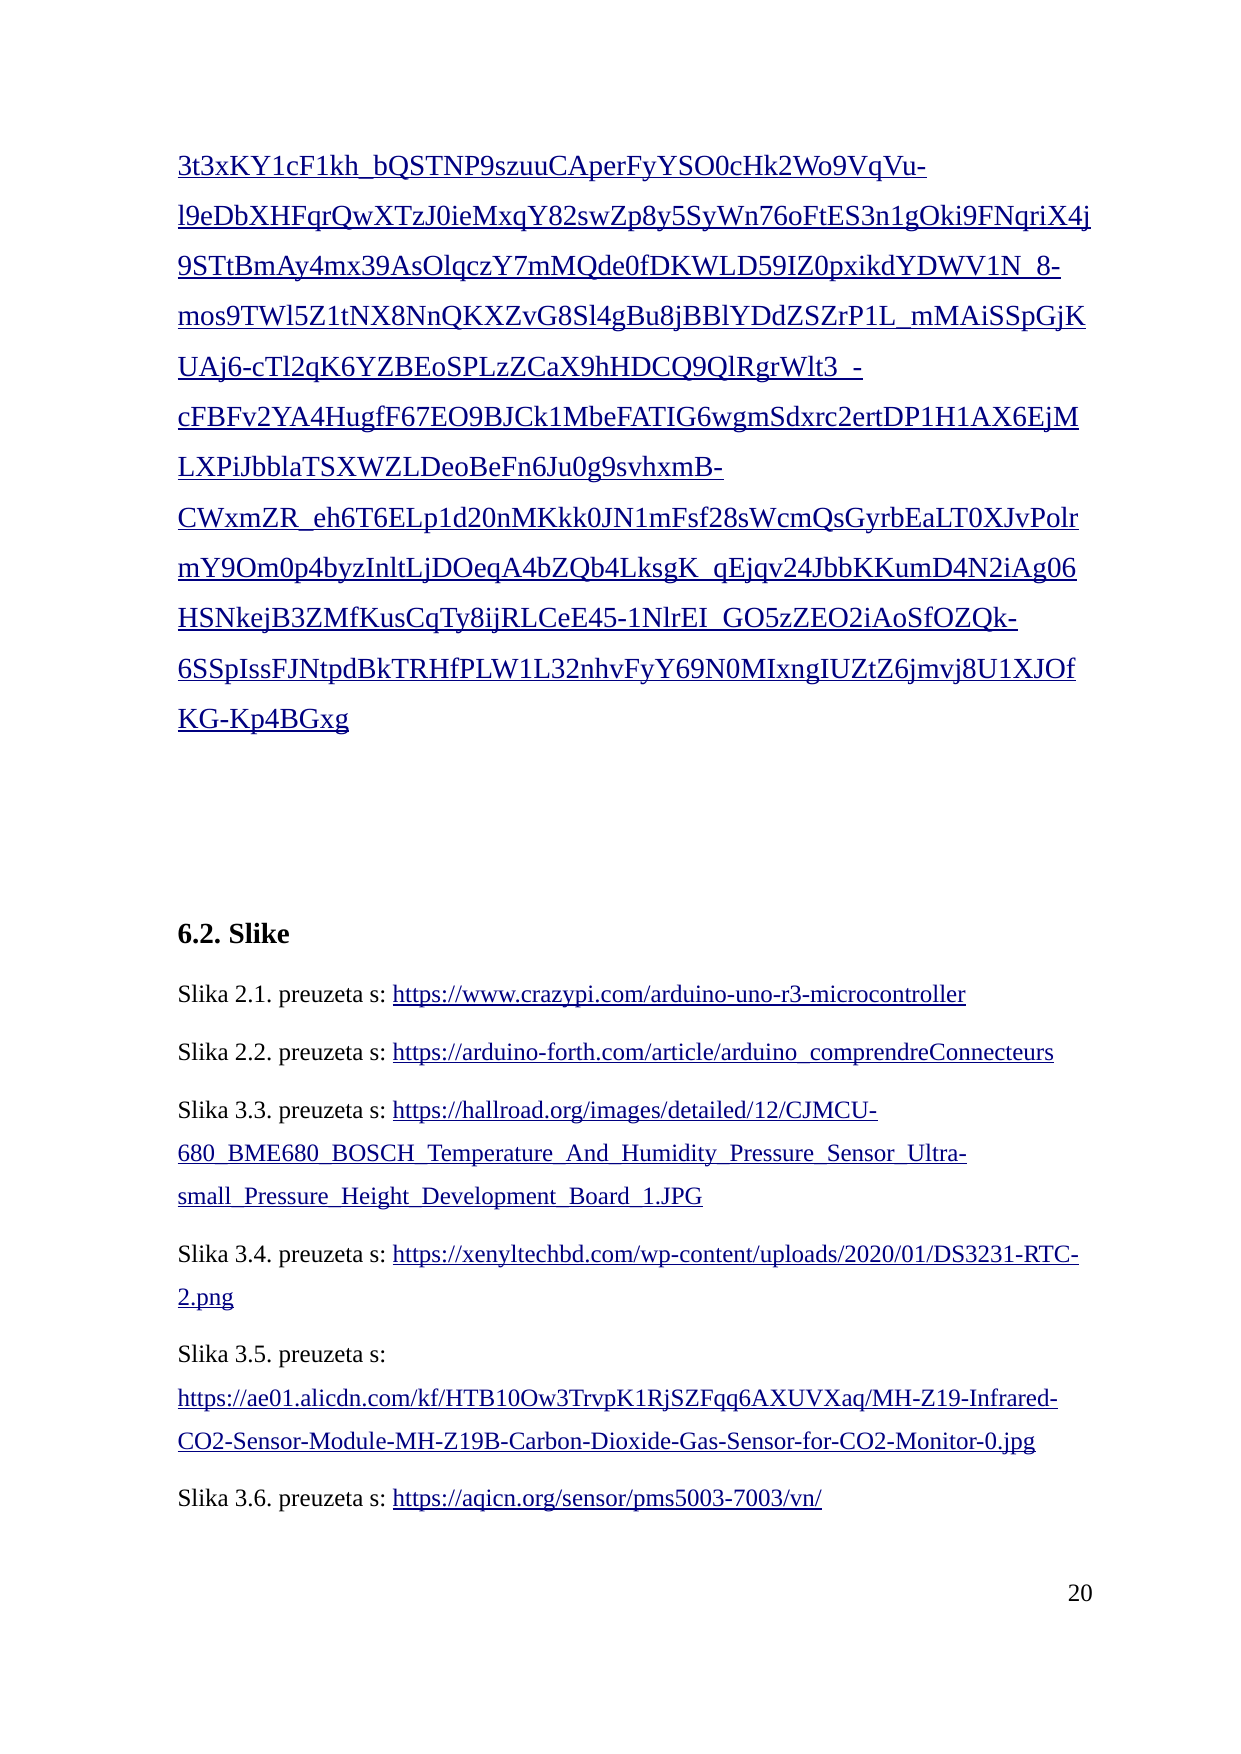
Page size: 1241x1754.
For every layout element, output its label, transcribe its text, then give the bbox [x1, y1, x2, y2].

text Slika 3.5. preuzeta s: https://ae01.alicdn.com/kf/HTB10Ow3TrvpK1RjSZFqq6AXUVXaq/MH-Z19-Infrared-CO2-Sensor-Module-MH-Z19B-Carbon-Dioxide-Gas-Sensor-for-CO2-Monitor-0.jpg [177, 1339, 1093, 1454]
text Slika 3.6. preuzeta s: https://aqicn.org/sensor/pms5003-7003/vn/ [177, 1483, 1093, 1512]
text Slika 2.2. preuzeta s: https://arduino-forth.com/article/arduino_comprendreConnecteurs [177, 1037, 1093, 1066]
text Slika 2.1. preuzeta s: https://www.crazypi.com/arduino-uno-r3-microcontroller [177, 979, 1093, 1008]
subtitle 6.2. Slike [177, 917, 1093, 950]
text Slika 3.3. preuzeta s: https://hallroad.org/images/detailed/12/CJMCU-680_BME680_BOSCH_Temperature_And_Humidity_Pressure_Sensor_Ultra-small_Pressure_Height_Development_Board_1.JPG [177, 1095, 1093, 1210]
text Slika 3.4. preuzeta s: https://xenyltechbd.com/wp-content/uploads/2020/01/DS3231-RTC-2.png [177, 1239, 1093, 1311]
text 3t3xKY1cF1kh_bQSTNP9szuuCAperFyYSO0cHk2Wo9VqVu-l9eDbXHFqrQwXTzJ0ieMxqY82swZp8y5SyWn76oFtES3n1gOki9FNqriX4j9STtBmAy4mx39AsOlqczY7mMQde0fDKWLD59IZ0pxikdYDWV1N_8-mos9TWl5Z1tNX8NnQKXZvG8Sl4gBu8jBBlYDdZSZrP1L_mMAiSSpGjKUAj6-cTl2qK6YZBEoSPLzZCaX9hHDCQ9QlRgrWlt3_-cFBFv2YA4HugfF67EO9BJCk1MbeFATIG6wgmSdxrc2ertDP1H1AX6EjMLXPiJbblaTSXWZLDeoBeFn6Ju0g9svhxmB-CWxmZR_eh6T6ELp1d20nMKkk0JN1mFsf28sWcmQsGyrbEaLT0XJvPolrmY9Om0p4byzInltLjDOeqA4bZQb4LksgK_qEjqv24JbbKKumD4N2iAg06HSNkejB3ZMfKusCqTy8ijRLCeE45-1NlrEI_GO5zZEO2iAoSfOZQk-6SSpIssFJNtpdBkTRHfPLW1L32nhvFyY69N0MIxngIUZtZ6jmvj8U1XJOfKG-Kp4BGxg [177, 148, 1093, 734]
